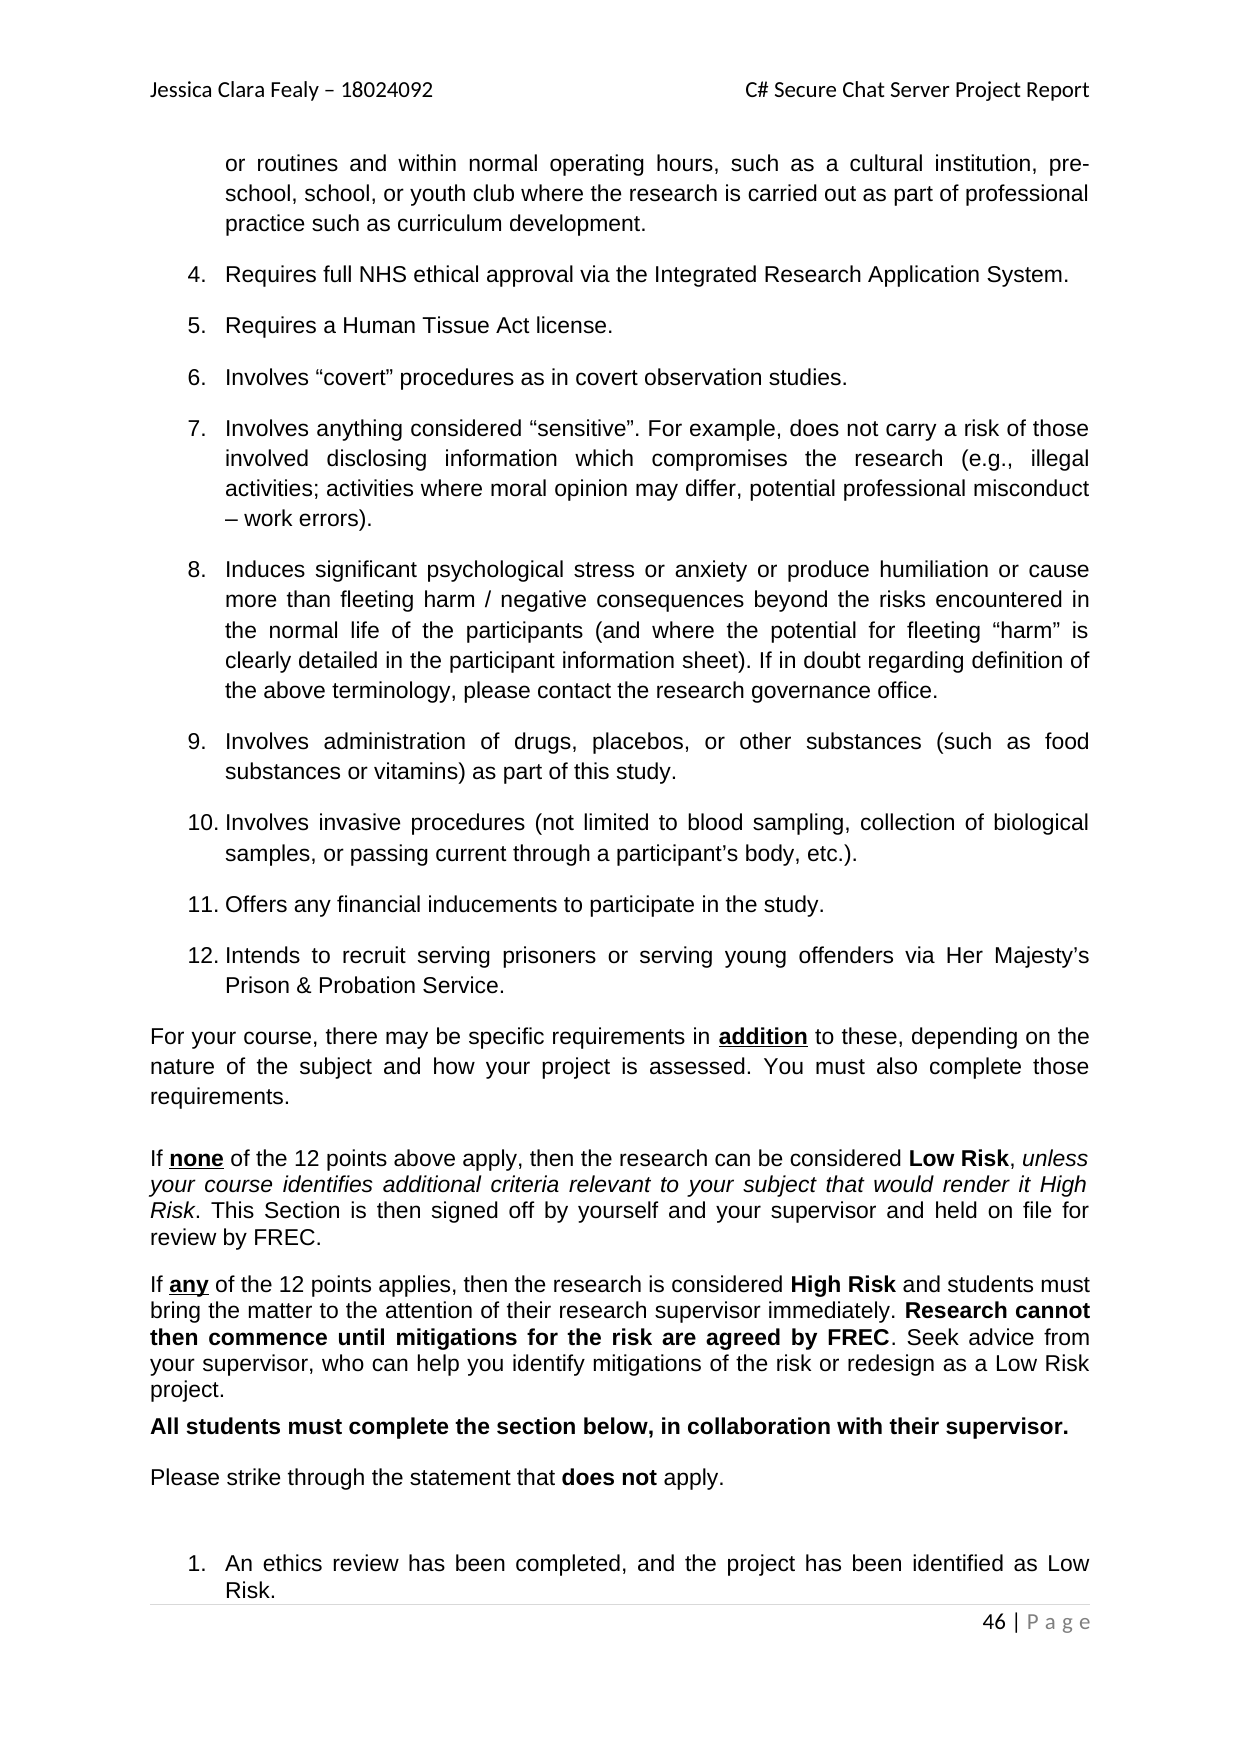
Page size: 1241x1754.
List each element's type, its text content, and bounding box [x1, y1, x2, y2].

list Intends to recruit serving prisoners or serving young offenders via Her Majesty’s Prison & Probation Service. [187, 942, 1090, 998]
text For your course, there may be specific requirements in addition to these, depending on the nature of the subject and how your project is assessed. You must also complete those requirements. [150, 1023, 1090, 1110]
list Involves invasive procedures (not limited to blood sampling, collection of biological samples, or passing current through a participant’s body, etc.). [187, 809, 1090, 866]
list or routines and within normal operating hours, such as a cultural institution, pre-school, school, or youth club where the research is carried out as part of professional practice such as curriculum development. [187, 150, 1090, 237]
list Involves administration of drugs, placebos, or other substances (such as food substances or vitamins) as part of this study. [187, 728, 1090, 785]
text If none of the 12 points above apply, then the research can be considered Low Risk, unless your course identifies additional criteria relevant to your subject that would render it High Risk. This Section is then signed off by yourself and your supervisor and held on file for review by FREC. [150, 1145, 1090, 1250]
text If any of the 12 points applies, then the research is considered High Risk and students must bring the matter to the attention of their research supervisor immediately. Research cannot then commence until mitigations for the risk are agreed by FREC. Seek advice from your supervisor, who can help you identify mitigations of the risk or redesign as a Low Risk project. [150, 1271, 1090, 1403]
list An ethics review has been completed, and the project has been identified as Low Risk. [187, 1550, 1090, 1603]
list Requires a Human Tissue Act license. [187, 312, 1090, 339]
text All students must complete the section below, in collaboration with their supervisor. [150, 1413, 1090, 1439]
list Involves “covert” procedures as in covert observation studies. [187, 363, 1090, 390]
list Involves anything considered “sensitive”. For example, does not carry a risk of those involved disclosing information which compromises the research (e.g., illegal activities; activities where moral opinion may differ, potential professional misconduct – work errors). [187, 414, 1090, 532]
list Induces significant psychological stress or anxiety or produce humiliation or cause more than fleeting harm / negative consequences beyond the risks encountered in the normal life of the participants (and where the potential for fleeting “harm” is clearly detailed in the participant information sheet). If in doubt regarding definition of the above terminology, please contact the research governance office. [187, 556, 1090, 703]
list Requires full NHS ethical approval via the Integrated Research Application System. [187, 261, 1090, 288]
text Please strike through the statement that does not apply. [150, 1464, 1090, 1491]
list Offers any financial inducements to participate in the study. [187, 891, 1090, 917]
